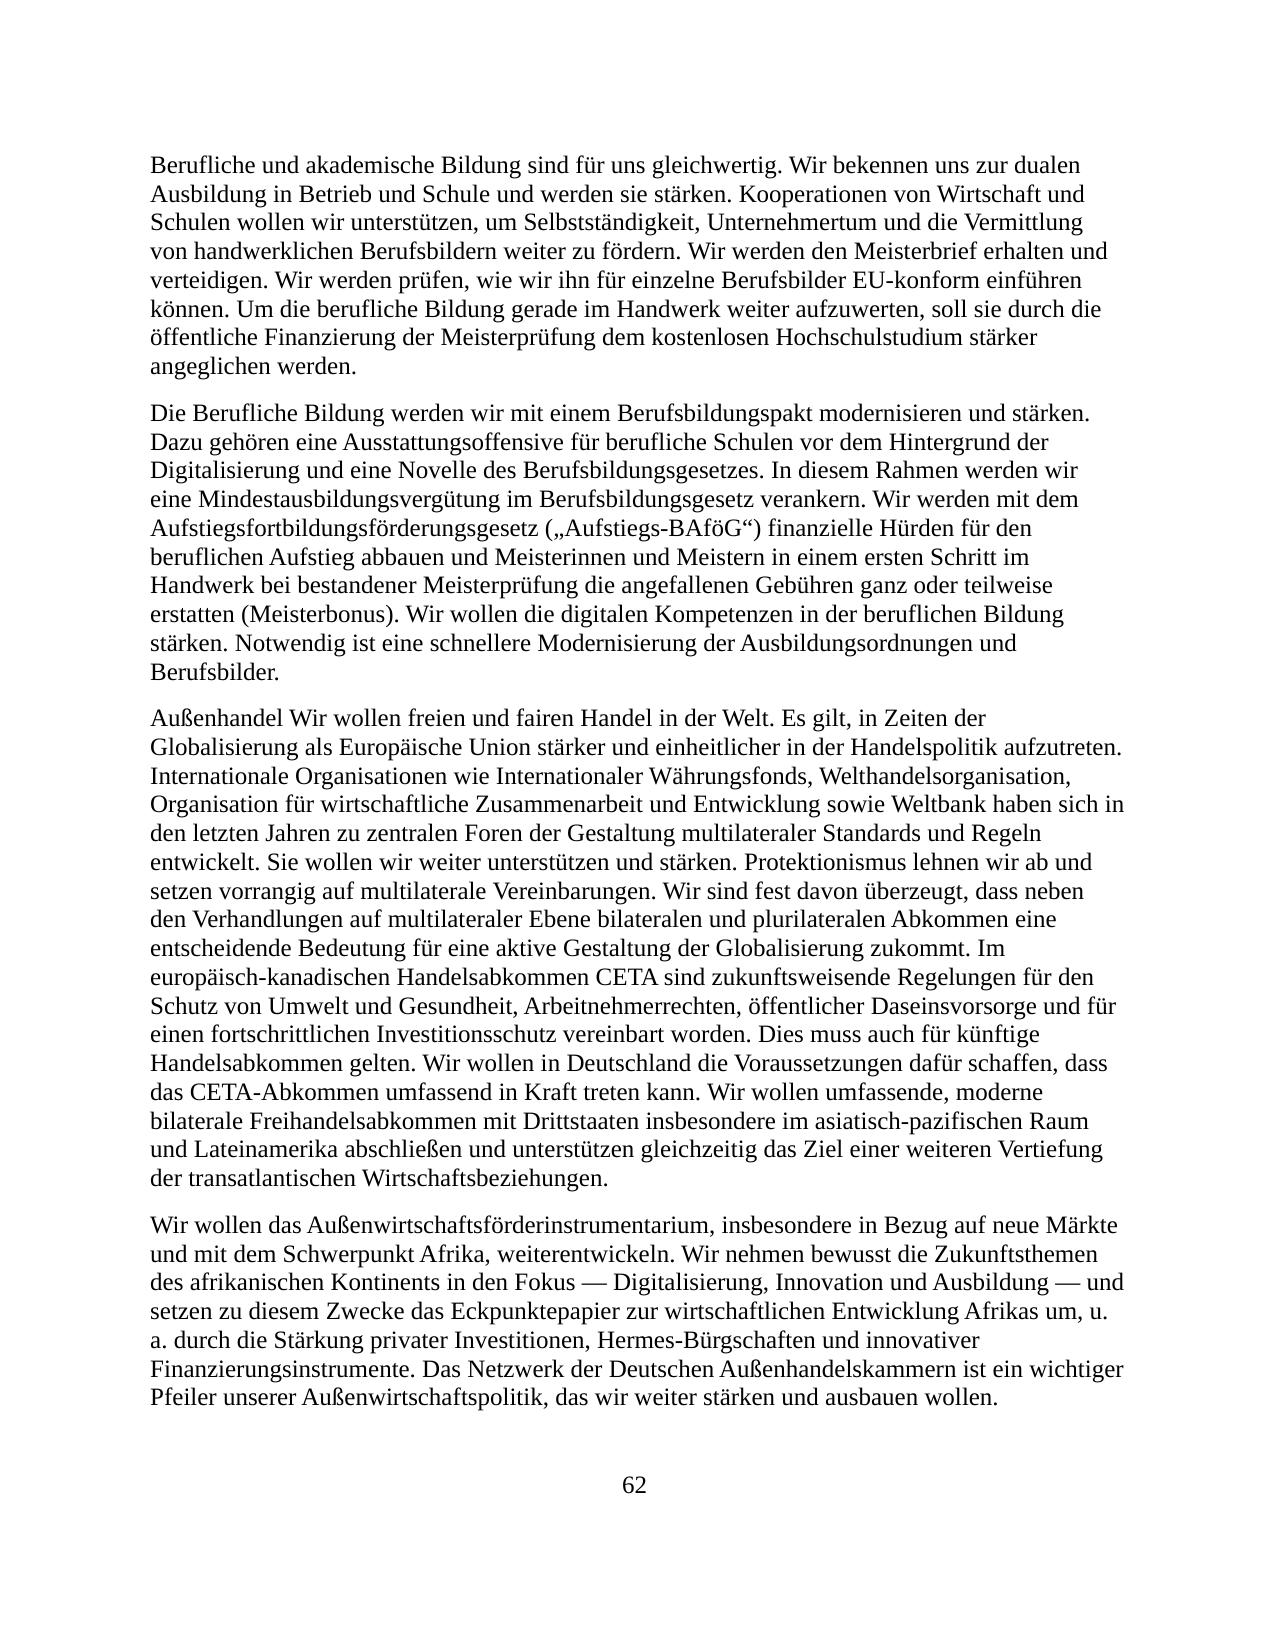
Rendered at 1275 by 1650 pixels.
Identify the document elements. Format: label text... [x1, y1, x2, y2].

text Berufliche und akademische Bildung sind für uns gleichwertig. Wir bekennen uns zur dualen Ausbildung in Betrieb und Schule und werden sie stärken. Kooperationen von Wirtschaft und Schulen wollen wir unterstützen, um Selbstständigkeit, Unternehmertum und die Vermittlung von handwerklichen Berufsbildern weiter zu fördern. Wir werden den Meisterbrief erhalten und verteidigen. Wir werden prüfen, wie wir ihn für einzelne Berufsbilder EU-konform einführen können. Um die berufliche Bildung gerade im Handwerk weiter aufzuwerten, soll sie durch die öffentliche Finanzierung der Meisterprüfung dem kostenlosen Hochschulstudium stärker angeglichen werden. [150, 150, 1125, 380]
text Die Berufliche Bildung werden wir mit einem Berufsbildungspakt modernisieren und stärken. Dazu gehören eine Ausstattungsoffensive für berufliche Schulen vor dem Hintergrund der Digitalisierung und eine Novelle des Berufsbildungsgesetzes. In diesem Rahmen werden wir eine Mindestausbildungsvergütung im Berufsbildungsgesetz verankern. Wir werden mit dem Aufstiegsfortbildungsförderungsgesetz („Aufstiegs-BAföG“) finanzielle Hürden für den beruflichen Aufstieg abbauen und Meisterinnen und Meistern in einem ersten Schritt im Handwerk bei bestandener Meisterprüfung die angefallenen Gebühren ganz oder teilweise erstatten (Meisterbonus). Wir wollen die digitalen Kompetenzen in der beruflichen Bildung stärken. Notwendig ist eine schnellere Modernisierung der Ausbildungsordnungen und Berufsbilder. [150, 398, 1125, 685]
text Außenhandel Wir wollen freien und fairen Handel in der Welt. Es gilt, in Zeiten der Globalisierung als Europäische Union stärker und einheitlicher in der Handelspolitik aufzutreten. Internationale Organisationen wie Internationaler Währungsfonds, Welthandelsorganisation, Organisation für wirtschaftliche Zusammenarbeit und Entwicklung sowie Weltbank haben sich in den letzten Jahren zu zentralen Foren der Gestaltung multilateraler Standards und Regeln entwickelt. Sie wollen wir weiter unterstützen und stärken. Protektionismus lehnen wir ab und setzen vorrangig auf multilaterale Vereinbarungen. Wir sind fest davon überzeugt, dass neben den Verhandlungen auf multilateraler Ebene bilateralen und plurilateralen Abkommen eine entscheidende Bedeutung für eine aktive Gestaltung der Globalisierung zukommt. Im europäisch-kanadischen Handelsabkommen CETA sind zukunftsweisende Regelungen für den Schutz von Umwelt und Gesundheit, Arbeitnehmerrechten, öffentlicher Daseinsvorsorge und für einen fortschrittlichen Investitionsschutz vereinbart worden. Dies muss auch für künftige Handelsabkommen gelten. Wir wollen in Deutschland die Voraussetzungen dafür schaffen, dass das CETA-Abkommen umfassend in Kraft treten kann. Wir wollen umfassende, moderne bilaterale Freihandelsabkommen mit Drittstaaten insbesondere im asiatisch-pazifischen Raum und Lateinamerika abschließen und unterstützen gleichzeitig das Ziel einer weiteren Vertiefung der transatlantischen Wirtschaftsbeziehungen. [150, 703, 1125, 1192]
text Wir wollen das Außenwirtschaftsförderinstrumentarium, insbesondere in Bezug auf neue Märkte und mit dem Schwerpunkt Afrika, weiterentwickeln. Wir nehmen bewusst die Zukunftsthemen des afrikanischen Kontinents in den Fokus — Digitalisierung, Innovation und Ausbildung — und setzen zu diesem Zwecke das Eckpunktepapier zur wirtschaftlichen Entwicklung Afrikas um, u. a. durch die Stärkung privater Investitionen, Hermes-Bürgschaften und innovativer Finanzierungsinstrumente. Das Netzwerk der Deutschen Außenhandelskammern ist ein wichtiger Pfeiler unserer Außenwirtschaftspolitik, das wir weiter stärken und ausbauen wollen. [150, 1210, 1125, 1411]
